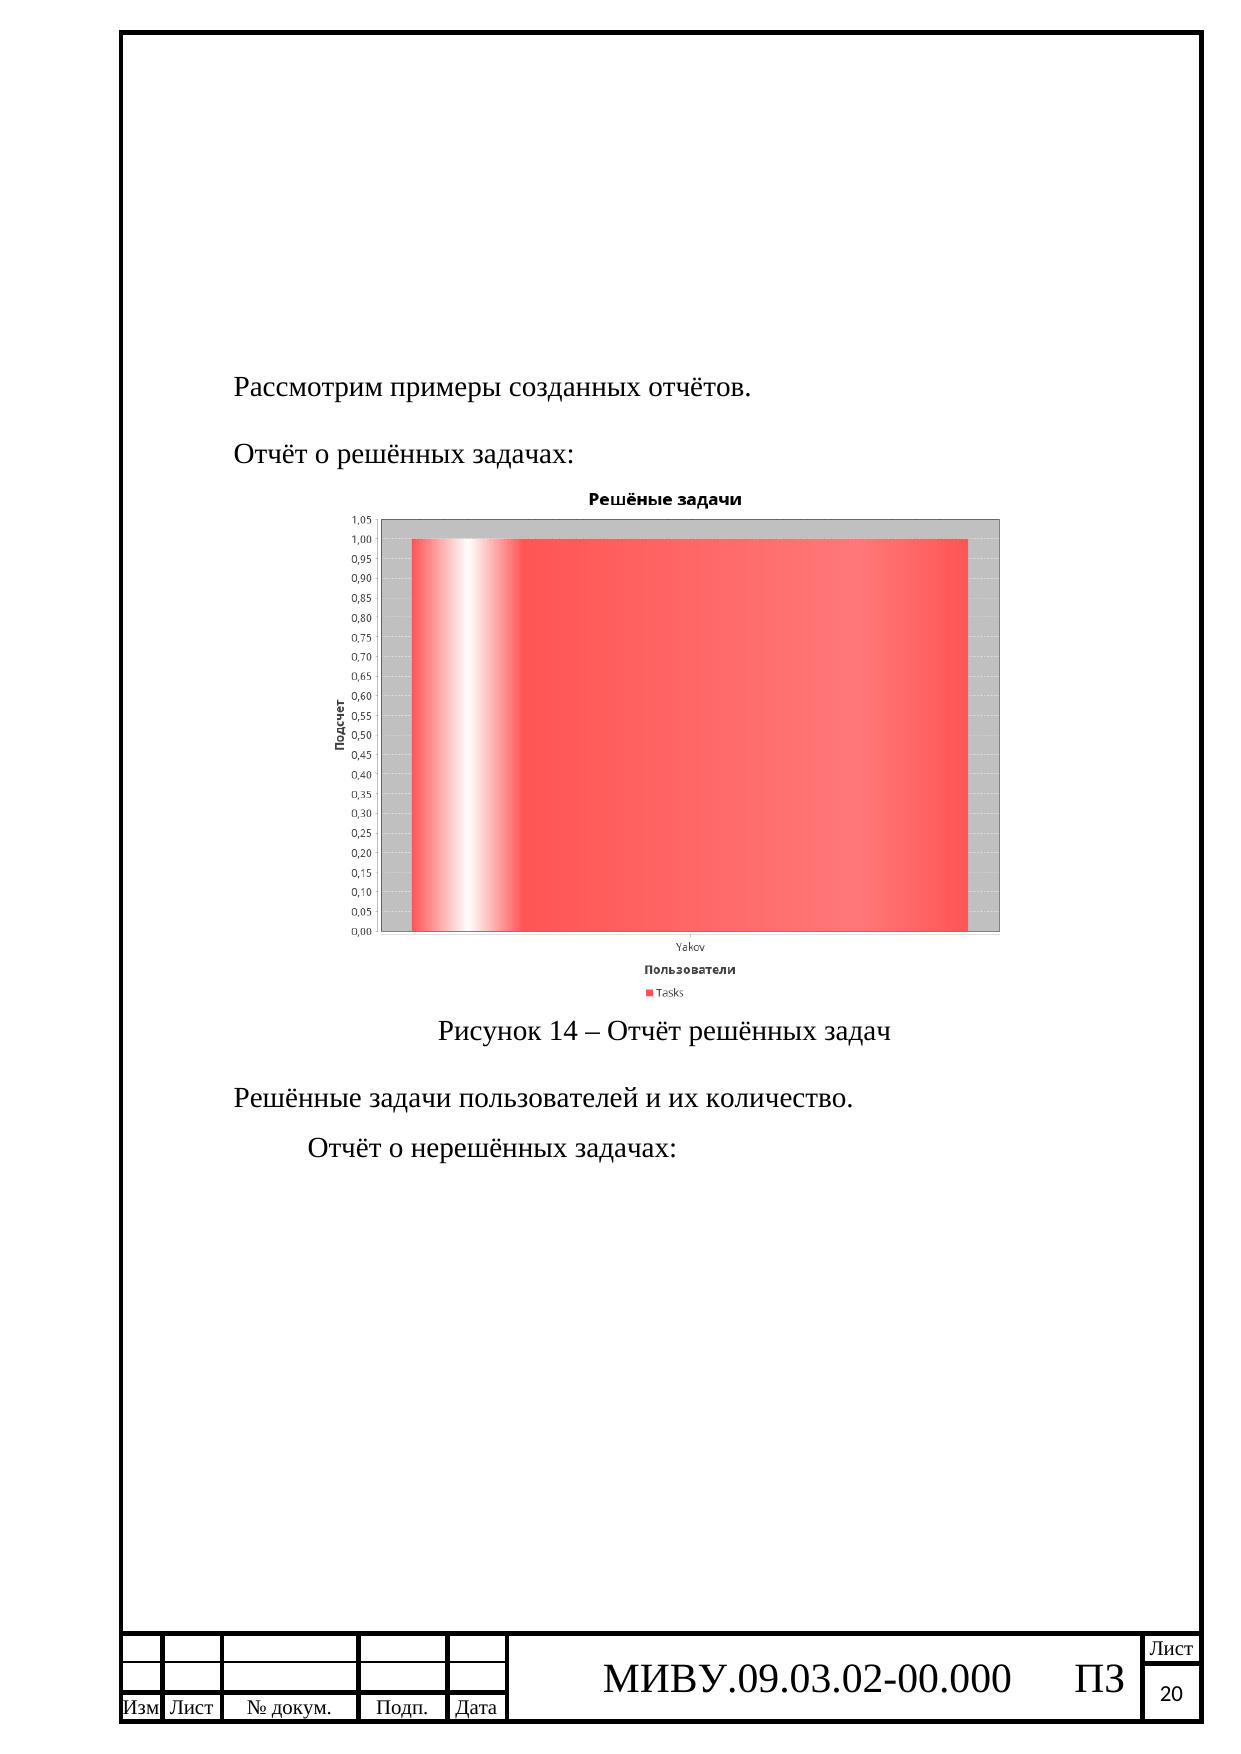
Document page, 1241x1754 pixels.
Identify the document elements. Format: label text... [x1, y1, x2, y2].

text Рисунок 14 – Отчёт решённых задач [159, 1013, 1169, 1046]
text Отчёт о нерешённых задачах: [159, 1130, 1169, 1164]
text Рассмотрим примеры созданных отчётов. [159, 369, 1169, 403]
picture [320, 486, 1009, 1003]
text Решённые задачи пользователей и их количество. [159, 1080, 1169, 1113]
text Отчёт о решённых задачах: [159, 436, 1169, 470]
